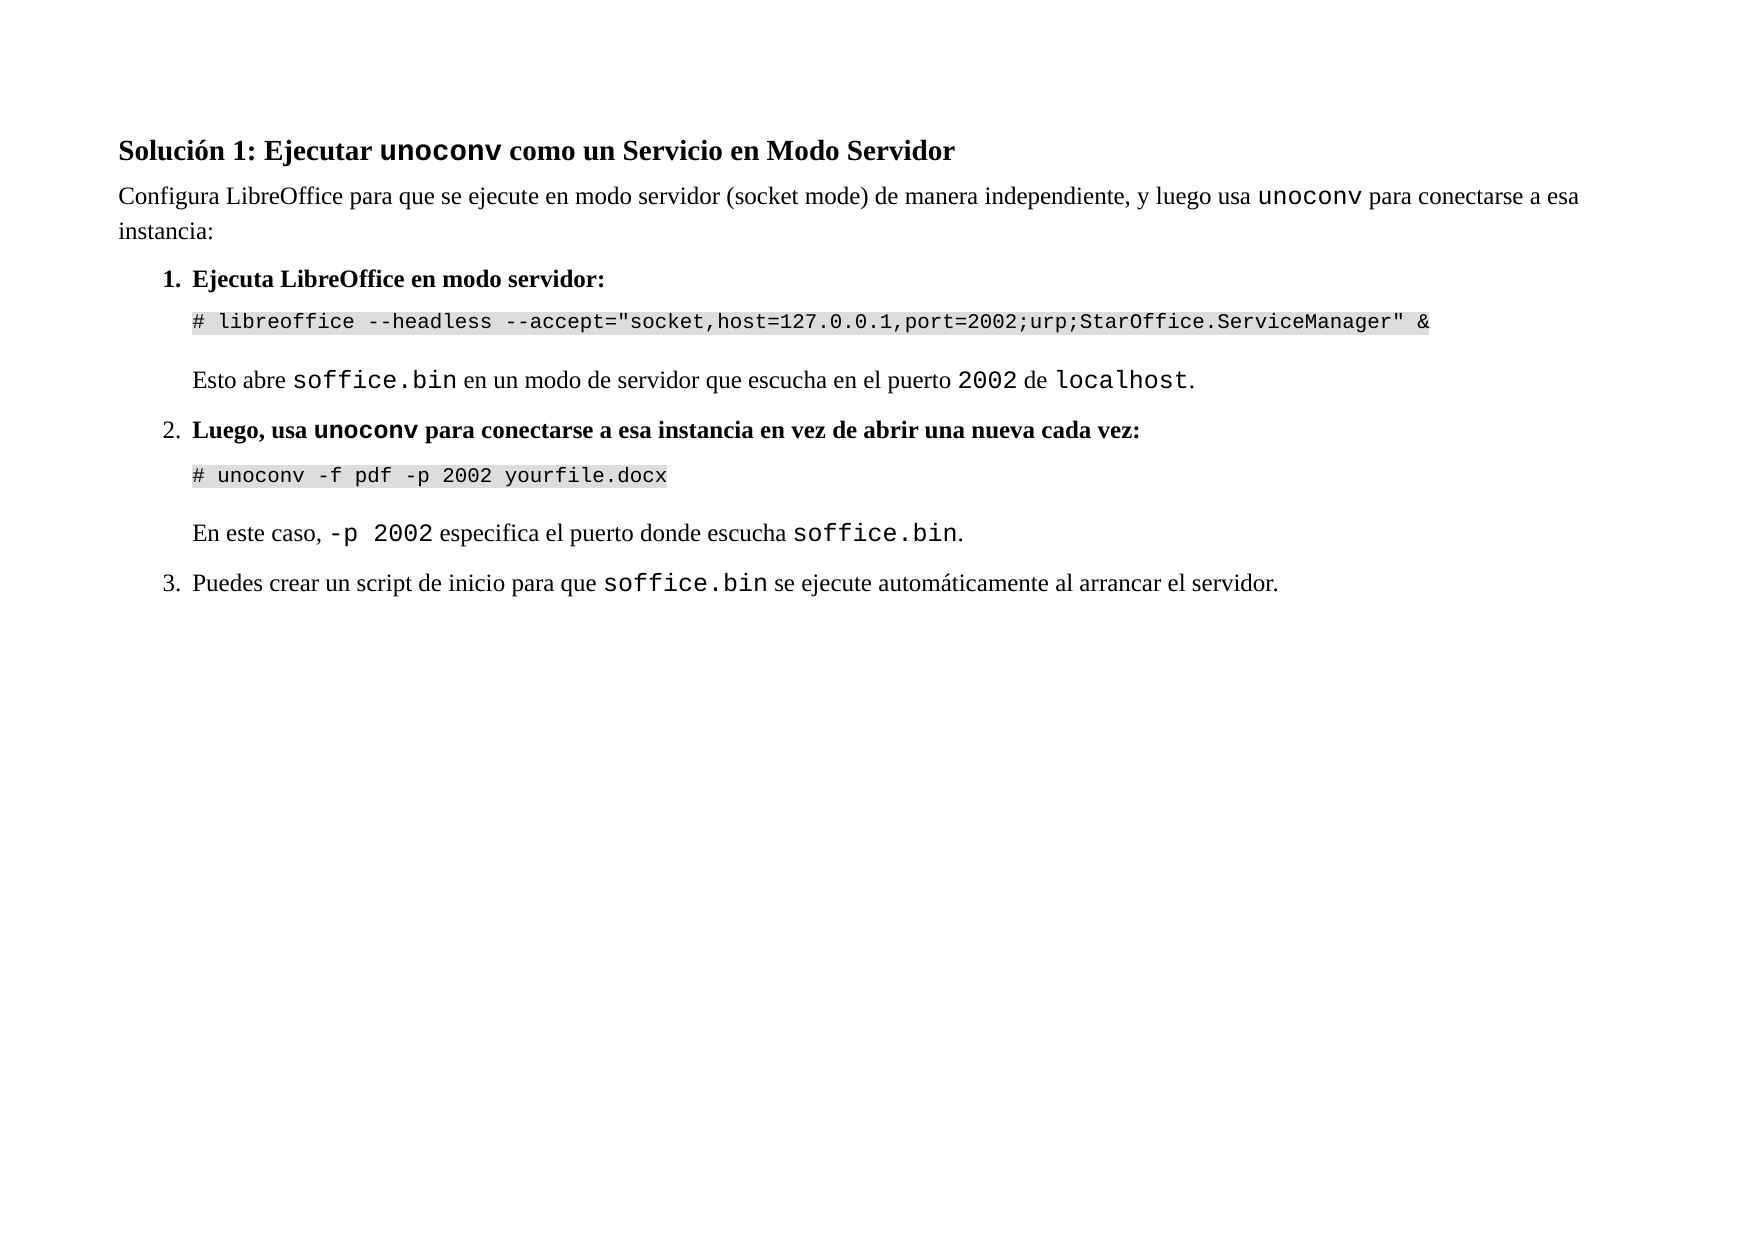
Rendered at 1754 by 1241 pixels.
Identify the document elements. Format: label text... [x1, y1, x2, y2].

text Configura LibreOffice para que se ejecute en modo servidor (socket mode) de manera independiente, y luego usa unoconv para conectarse a esa instancia: [118, 181, 1636, 245]
list Luego, usa unoconv para conectarse a esa instancia en vez de abrir una nueva cada vez: [162, 415, 1636, 446]
list Puedes crear un script de inicio para que soffice.bin se ejecute automáticamente al arrancar el servidor. [162, 568, 1636, 599]
list Ejecuta LibreOffice en modo servidor: [162, 264, 1636, 293]
list # libreoffice --headless --accept="socket,host=127.0.0.1,port=2002;urp;StarOffice.ServiceManager" & [162, 312, 1636, 335]
list # unoconv -f pdf -p 2002 yourfile.docx [162, 465, 1636, 488]
subtitle Solución 1: Ejecutar unoconv como un Servicio en Modo Servidor [118, 133, 1636, 169]
list En este caso, -p 2002 especifica el puerto donde escucha soffice.bin. [162, 518, 1636, 549]
list Esto abre soffice.bin en un modo de servidor que escucha en el puerto 2002 de localhost. [162, 365, 1636, 396]
